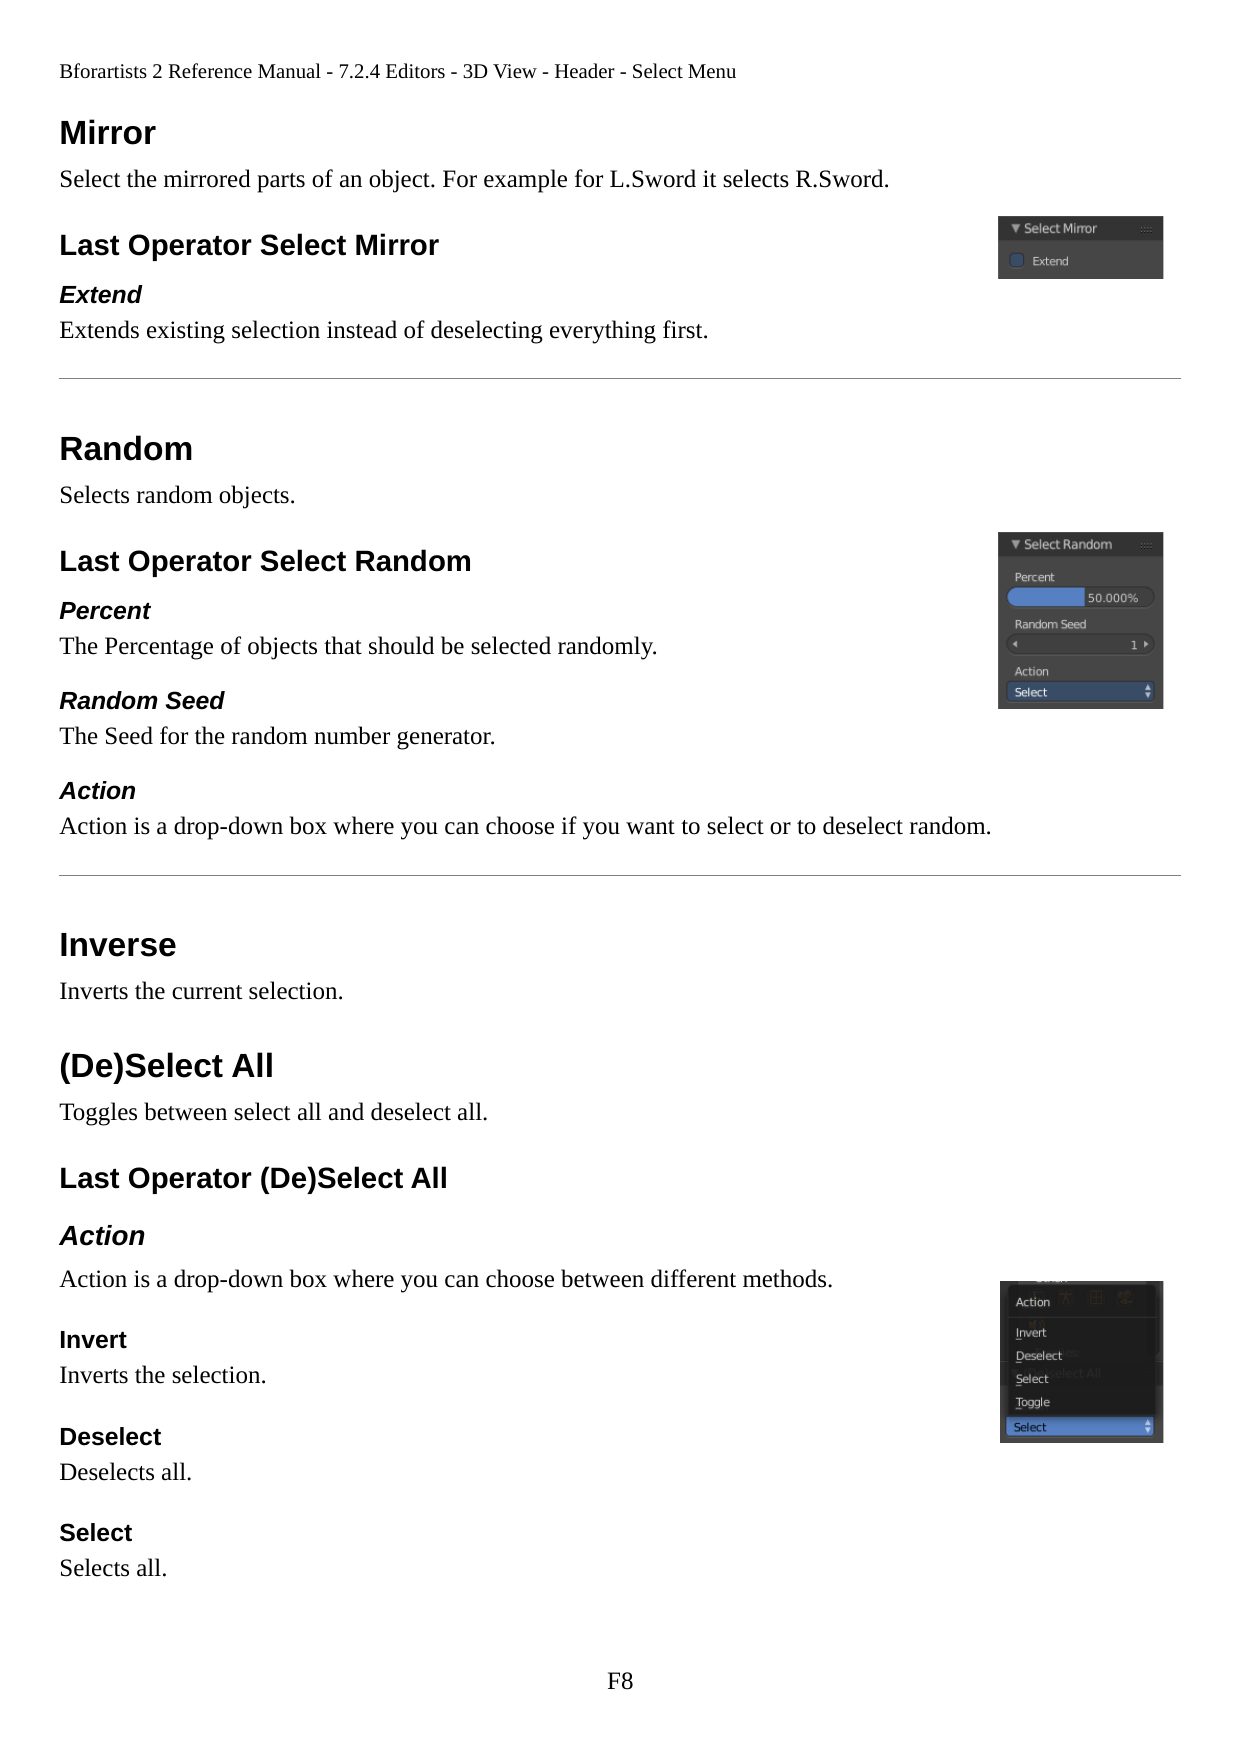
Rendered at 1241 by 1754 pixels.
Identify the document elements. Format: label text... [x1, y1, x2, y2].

text Deselects all. [59, 1457, 1181, 1486]
text Inverts the selection. [59, 1360, 1000, 1389]
subtitle Inverse [59, 925, 1181, 964]
subtitle Percent [59, 596, 998, 624]
subtitle Action [59, 776, 1181, 805]
subtitle Extend [59, 280, 1181, 308]
subtitle [1164, 1326, 1181, 1354]
subtitle Invert [59, 1326, 1000, 1354]
text Select the mirrored parts of an object. For example for L.Sword it selects R.Sword. [59, 164, 1181, 192]
text [1164, 1360, 1181, 1389]
subtitle Select [59, 1518, 1181, 1547]
subtitle Random [59, 429, 1181, 467]
text Action is a drop-down box where you can choose between different methods. [59, 1264, 1181, 1293]
subtitle Random Seed [59, 686, 1181, 715]
text Selects random objects. [59, 480, 1181, 509]
picture [998, 216, 1164, 279]
subtitle Deselect [59, 1422, 1181, 1451]
subtitle Action [59, 1220, 1181, 1252]
text Selects all. [59, 1553, 1181, 1582]
subtitle [1164, 227, 1181, 261]
picture [1000, 1281, 1164, 1443]
picture [998, 532, 1164, 709]
text Action is a drop-down box where you can choose if you want to select or to deselect random. [59, 811, 1181, 840]
subtitle Last Operator Select Random [59, 543, 998, 577]
subtitle Last Operator (De)Select All [59, 1161, 1181, 1195]
subtitle (De)Select All [59, 1046, 1181, 1085]
text Inverts the current selection. [59, 976, 1181, 1005]
subtitle [1164, 596, 1181, 624]
text Toggles between select all and deselect all. [59, 1097, 1181, 1126]
subtitle Mirror [59, 113, 1181, 151]
subtitle Last Operator Select Mirror [59, 227, 998, 261]
text The Percentage of objects that should be selected randomly. [59, 631, 998, 659]
subtitle [1164, 543, 1181, 577]
text Extends existing selection instead of deselecting everything first. [59, 315, 1181, 343]
text The Seed for the random number generator. [59, 721, 1181, 750]
